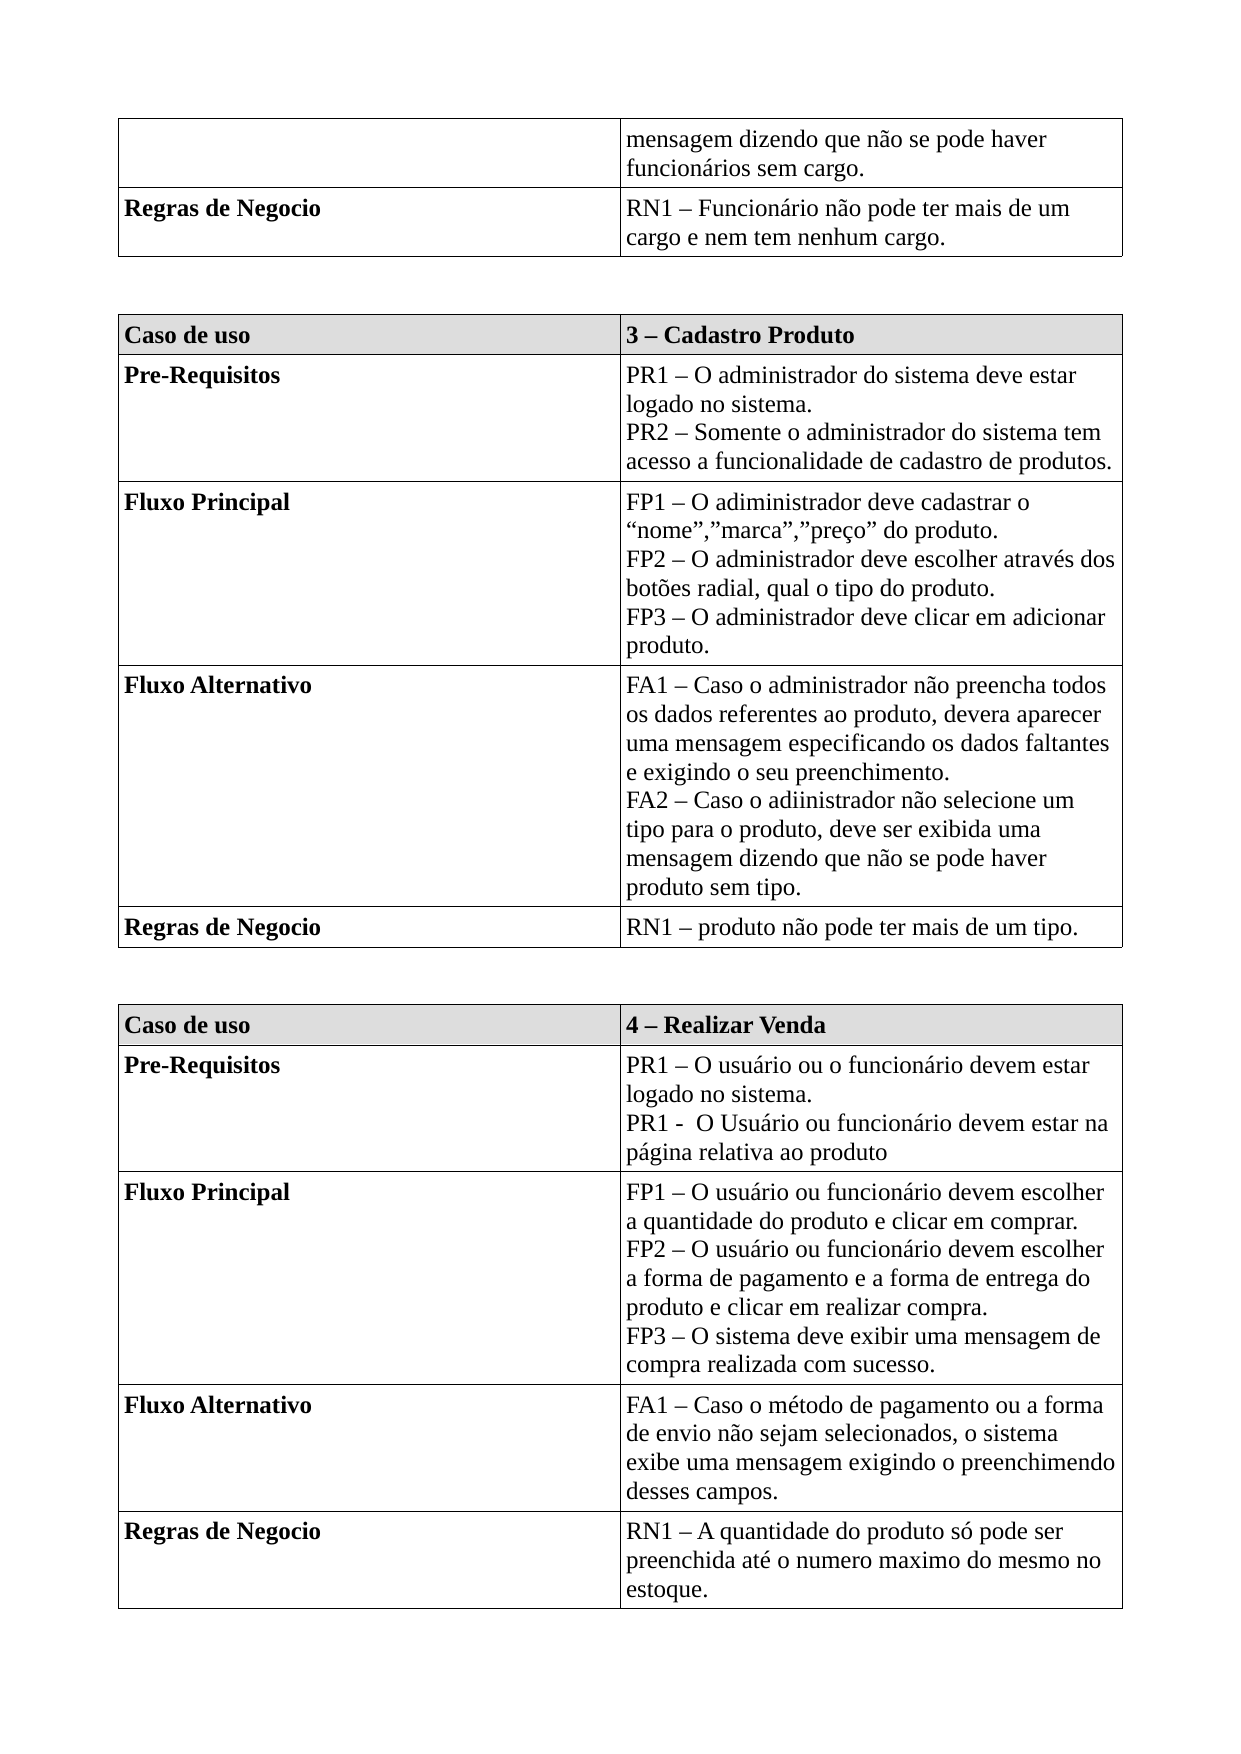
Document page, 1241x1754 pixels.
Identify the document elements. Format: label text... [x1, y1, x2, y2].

table_cell Regras de Negocio [119, 1512, 620, 1608]
table_cell FA1 – Caso o administrador não preencha todos os dados referentes ao produto, devera aparecer uma mensagem especificando os dados faltantes e exigindo o seu preenchimento. FA2 – Caso o adiinistrador não selecione um tipo para o produto, deve ser exibida uma mensagem dizendo que não se pode haver produto sem tipo. [621, 666, 1122, 906]
table_cell Fluxo Principal [119, 1172, 620, 1384]
table_header 3 – Cadastro Produto [621, 315, 1122, 354]
table_header 4 – Realizar Venda [621, 1005, 1122, 1044]
table_cell Fluxo Principal [119, 482, 620, 665]
table_cell PR1 – O administrador do sistema deve estar logado no sistema. PR2 – Somente o administrador do sistema tem acesso a funcionalidade de cadastro de produtos. [621, 355, 1122, 481]
table_cell RN1 – produto não pode ter mais de um tipo. [621, 907, 1122, 947]
table_cell FA1 – Caso o método de pagamento ou a forma de envio não sejam selecionados, o sistema exibe uma mensagem exigindo o preenchimendo desses campos. [621, 1385, 1122, 1511]
table_cell PR1 – O usuário ou o funcionário devem estar logado no sistema. PR1 - O Usuário ou funcionário devem estar na página relativa ao produto [621, 1046, 1122, 1171]
table_cell Pre-Requisitos [119, 355, 620, 481]
table_cell [119, 119, 620, 187]
table_cell Regras de Negocio [119, 188, 620, 256]
table_header Caso de uso [119, 315, 620, 354]
table_cell Fluxo Alternativo [119, 666, 620, 906]
table_cell Pre-Requisitos [119, 1046, 620, 1171]
table_cell RN1 – A quantidade do produto só pode ser preenchida até o numero maximo do mesmo no estoque. [621, 1512, 1122, 1608]
table_cell FP1 – O adiministrador deve cadastrar o “nome”,”marca”,”preço” do produto. FP2 – O administrador deve escolher através dos botões radial, qual o tipo do produto. FP3 – O administrador deve clicar em adicionar produto. [621, 482, 1122, 665]
table_cell Regras de Negocio [119, 907, 620, 947]
table_header Caso de uso [119, 1005, 620, 1044]
table_cell mensagem dizendo que não se pode haver funcionários sem cargo. [621, 119, 1122, 187]
table_cell Fluxo Alternativo [119, 1385, 620, 1511]
table_cell FP1 – O usuário ou funcionário devem escolher a quantidade do produto e clicar em comprar. FP2 – O usuário ou funcionário devem escolher a forma de pagamento e a forma de entrega do produto e clicar em realizar compra. FP3 – O sistema deve exibir uma mensagem de compra realizada com sucesso. [621, 1172, 1122, 1384]
table_cell RN1 – Funcionário não pode ter mais de um cargo e nem tem nenhum cargo. [621, 188, 1122, 256]
